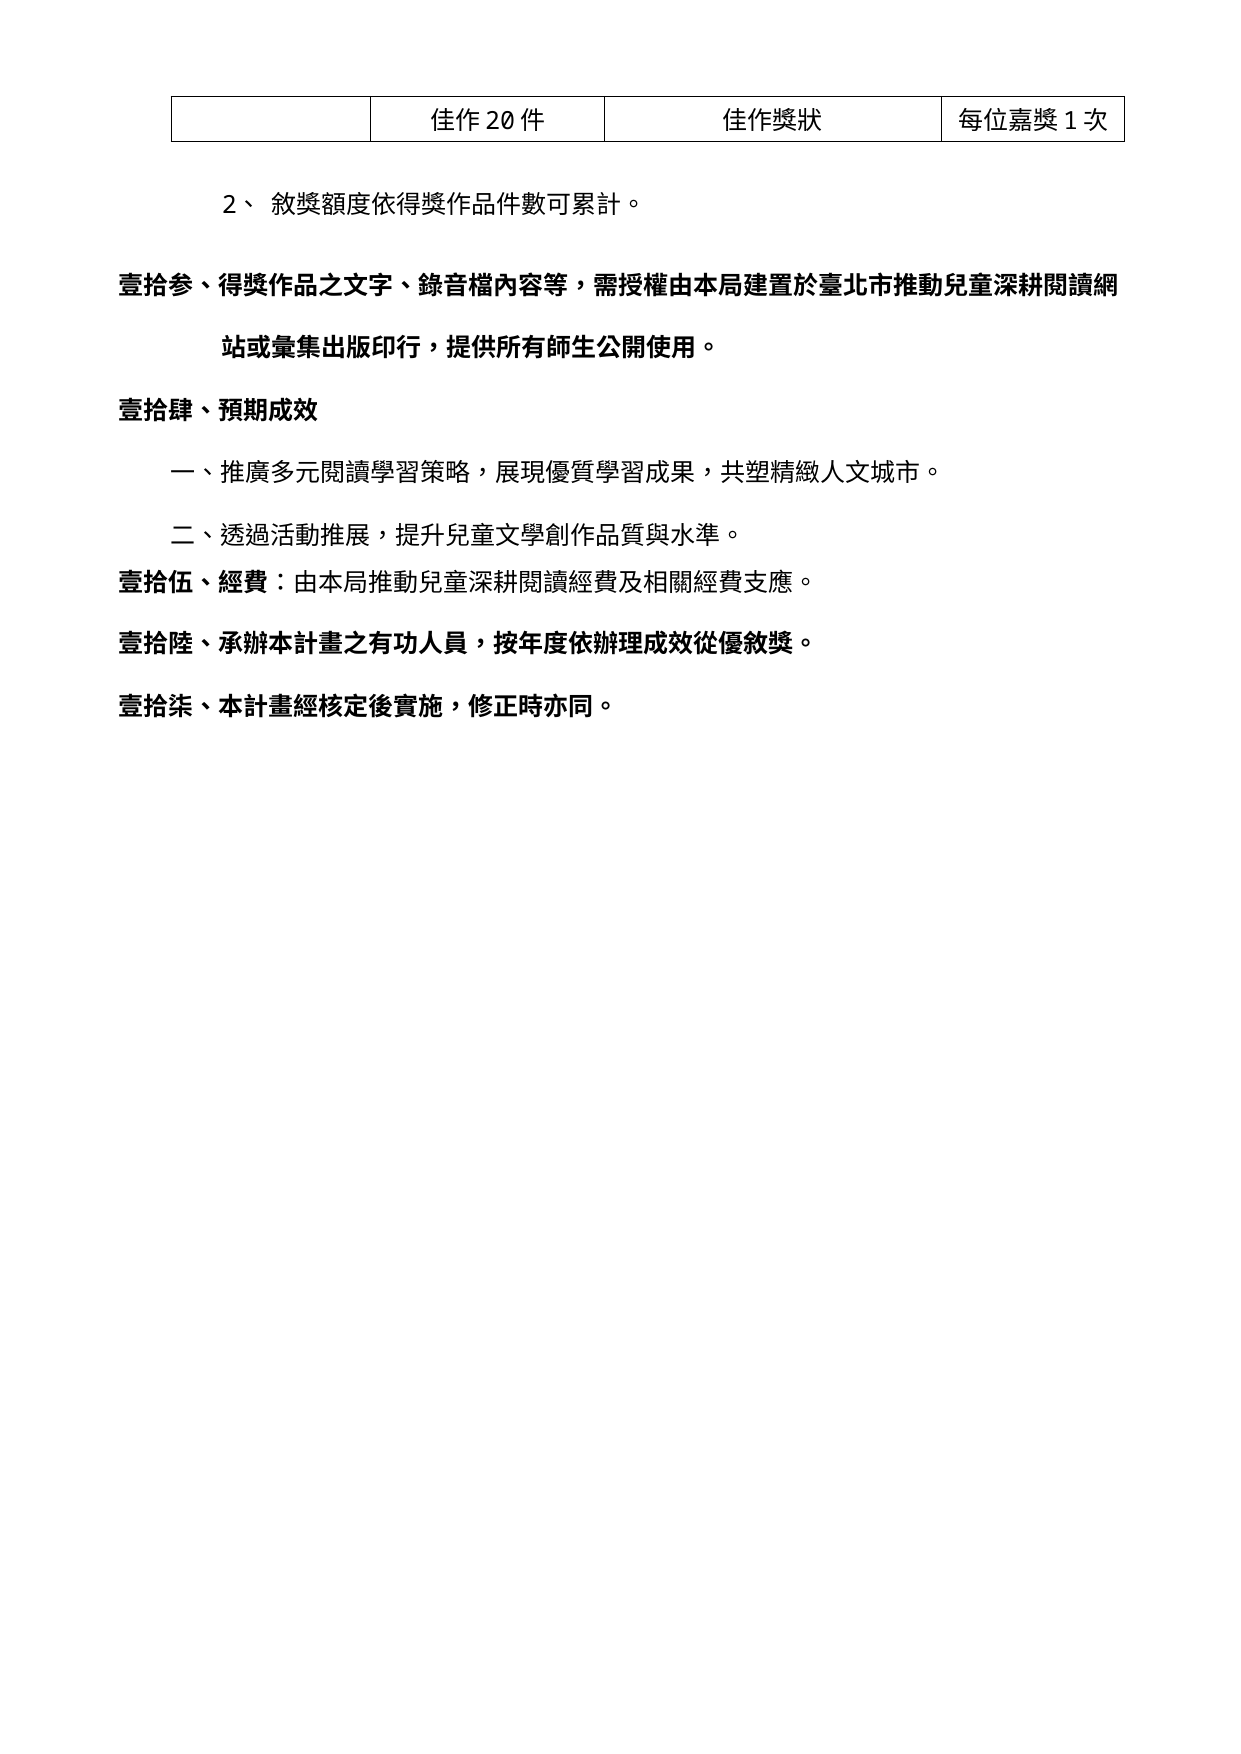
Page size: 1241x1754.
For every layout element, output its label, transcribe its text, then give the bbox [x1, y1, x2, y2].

list 敘獎額度依得獎作品件數可累計。 [222, 161, 1122, 223]
text 站或彙集出版印行，提供所有師生公開使用。 [221, 304, 1122, 367]
text 二、透過活動推展，提升兒童文學創作品質與水準。 [118, 492, 1122, 554]
text 壹拾参、得獎作品之文字、錄音檔內容等，需授權由本局建置於臺北市推動兒童深耕閱讀網 [118, 242, 1122, 304]
table_cell 佳作獎狀 [605, 97, 941, 141]
text 壹拾肆、預期成效 [118, 367, 1122, 429]
text 一、推廣多元閱讀學習策略，展現優質學習成果，共塑精緻人文城市。 [118, 429, 1122, 492]
table_cell 佳作20件 [371, 97, 604, 141]
text 壹拾柒、本計畫經核定後實施，修正時亦同。 [118, 663, 1122, 725]
table_cell [172, 97, 370, 141]
text 壹拾陸、承辦本計畫之有功人員，按年度依辦理成效從優敘獎。 [118, 600, 1122, 663]
table_cell 每位嘉獎1次 [942, 97, 1124, 141]
text 壹拾伍、經費：由本局推動兒童深耕閱讀經費及相關經費支應。 [118, 554, 1122, 600]
